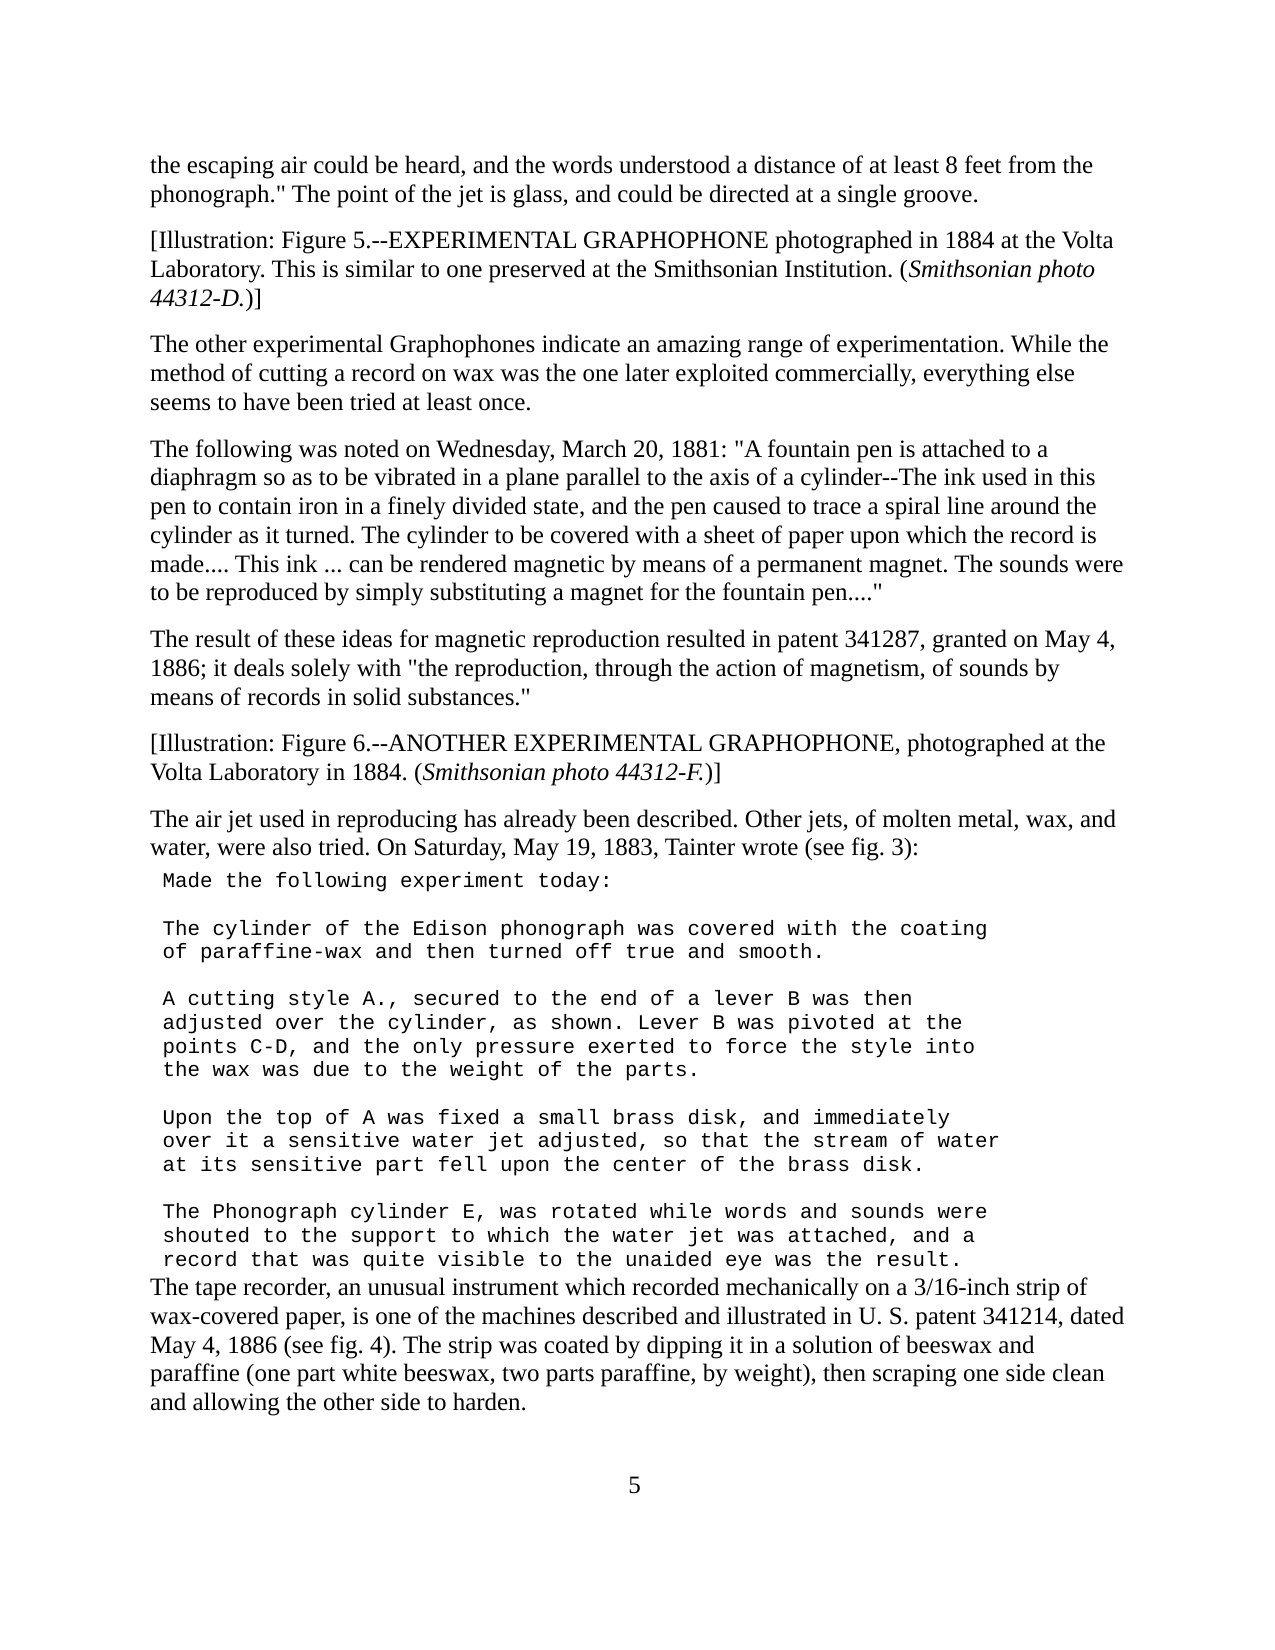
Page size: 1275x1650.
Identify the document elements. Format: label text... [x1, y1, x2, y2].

text at its sensitive part fell upon the center of the brass disk. [150, 1154, 1125, 1178]
text [Illustration: Figure 5.--EXPERIMENTAL GRAPHOPHONE photographed in 1884 at the Volta Laboratory. This is similar to one preserved at the Smithsonian Institution. (Smithsonian photo 44312-D.)] [150, 225, 1125, 312]
text Made the following experiment today: [150, 870, 1125, 894]
text points C-D, and the only pressure exerted to force the style into [150, 1036, 1125, 1059]
text the wax was due to the weight of the parts. [150, 1059, 1125, 1083]
text the escaping air could be heard, and the words understood a distance of at least 8 feet from the phonograph." The point of the jet is glass, and could be directed at a single groove. [150, 150, 1125, 207]
text The following was noted on Wednesday, March 20, 1881: "A fountain pen is attached to a diaphragm so as to be vibrated in a plane parallel to the axis of a cylinder--The ink used in this pen to contain iron in a finely divided state, and the pen caused to trace a spiral line around the cylinder as it turned. The cylinder to be covered with a sheet of paper upon which the record is made.... This ink ... can be rendered magnetic by means of a permanent magnet. The sounds were to be reproduced by simply substituting a magnet for the fountain pen...." [150, 434, 1125, 606]
text record that was quite visible to the unaided eye was the result. [150, 1248, 1125, 1272]
text The air jet used in reproducing has already been described. Other jets, of molten metal, wax, and water, were also tried. On Saturday, May 19, 1883, Tainter wrote (see fig. 3): [150, 804, 1125, 861]
text over it a sensitive water jet adjusted, so that the stream of water [150, 1130, 1125, 1154]
text The Phonograph cylinder E, was rotated while words and sounds were [150, 1201, 1125, 1225]
text adjusted over the cylinder, as shown. Lever B was pivoted at the [150, 1012, 1125, 1036]
text shouted to the support to which the water jet was attached, and a [150, 1225, 1125, 1248]
text The cylinder of the Edison phonograph was covered with the coating [150, 917, 1125, 941]
text of paraffine-wax and then turned off true and smooth. [150, 941, 1125, 965]
text A cutting style A., secured to the end of a lever B was then [150, 988, 1125, 1012]
text The tape recorder, an unusual instrument which recorded mechanically on a 3/16-inch strip of wax-covered paper, is one of the machines described and illustrated in U. S. patent 341214, dated May 4, 1886 (see fig. 4). The strip was coated by dipping it in a solution of beeswax and paraffine (one part white beeswax, two parts paraffine, by weight), then scraping one side clean and allowing the other side to harden. [150, 1272, 1125, 1416]
text Upon the top of A was fixed a small brass disk, and immediately [150, 1107, 1125, 1130]
text [Illustration: Figure 6.--ANOTHER EXPERIMENTAL GRAPHOPHONE, photographed at the Volta Laboratory in 1884. (Smithsonian photo 44312-F.)] [150, 728, 1125, 786]
text The result of these ideas for magnetic reproduction resulted in patent 341287, granted on May 4, 1886; it deals solely with "the reproduction, through the action of magnetism, of sounds by means of records in solid substances." [150, 624, 1125, 710]
text The other experimental Graphophones indicate an amazing range of experimentation. While the method of cutting a record on wax was the one later exploited commercially, everything else seems to have been tried at least once. [150, 329, 1125, 416]
